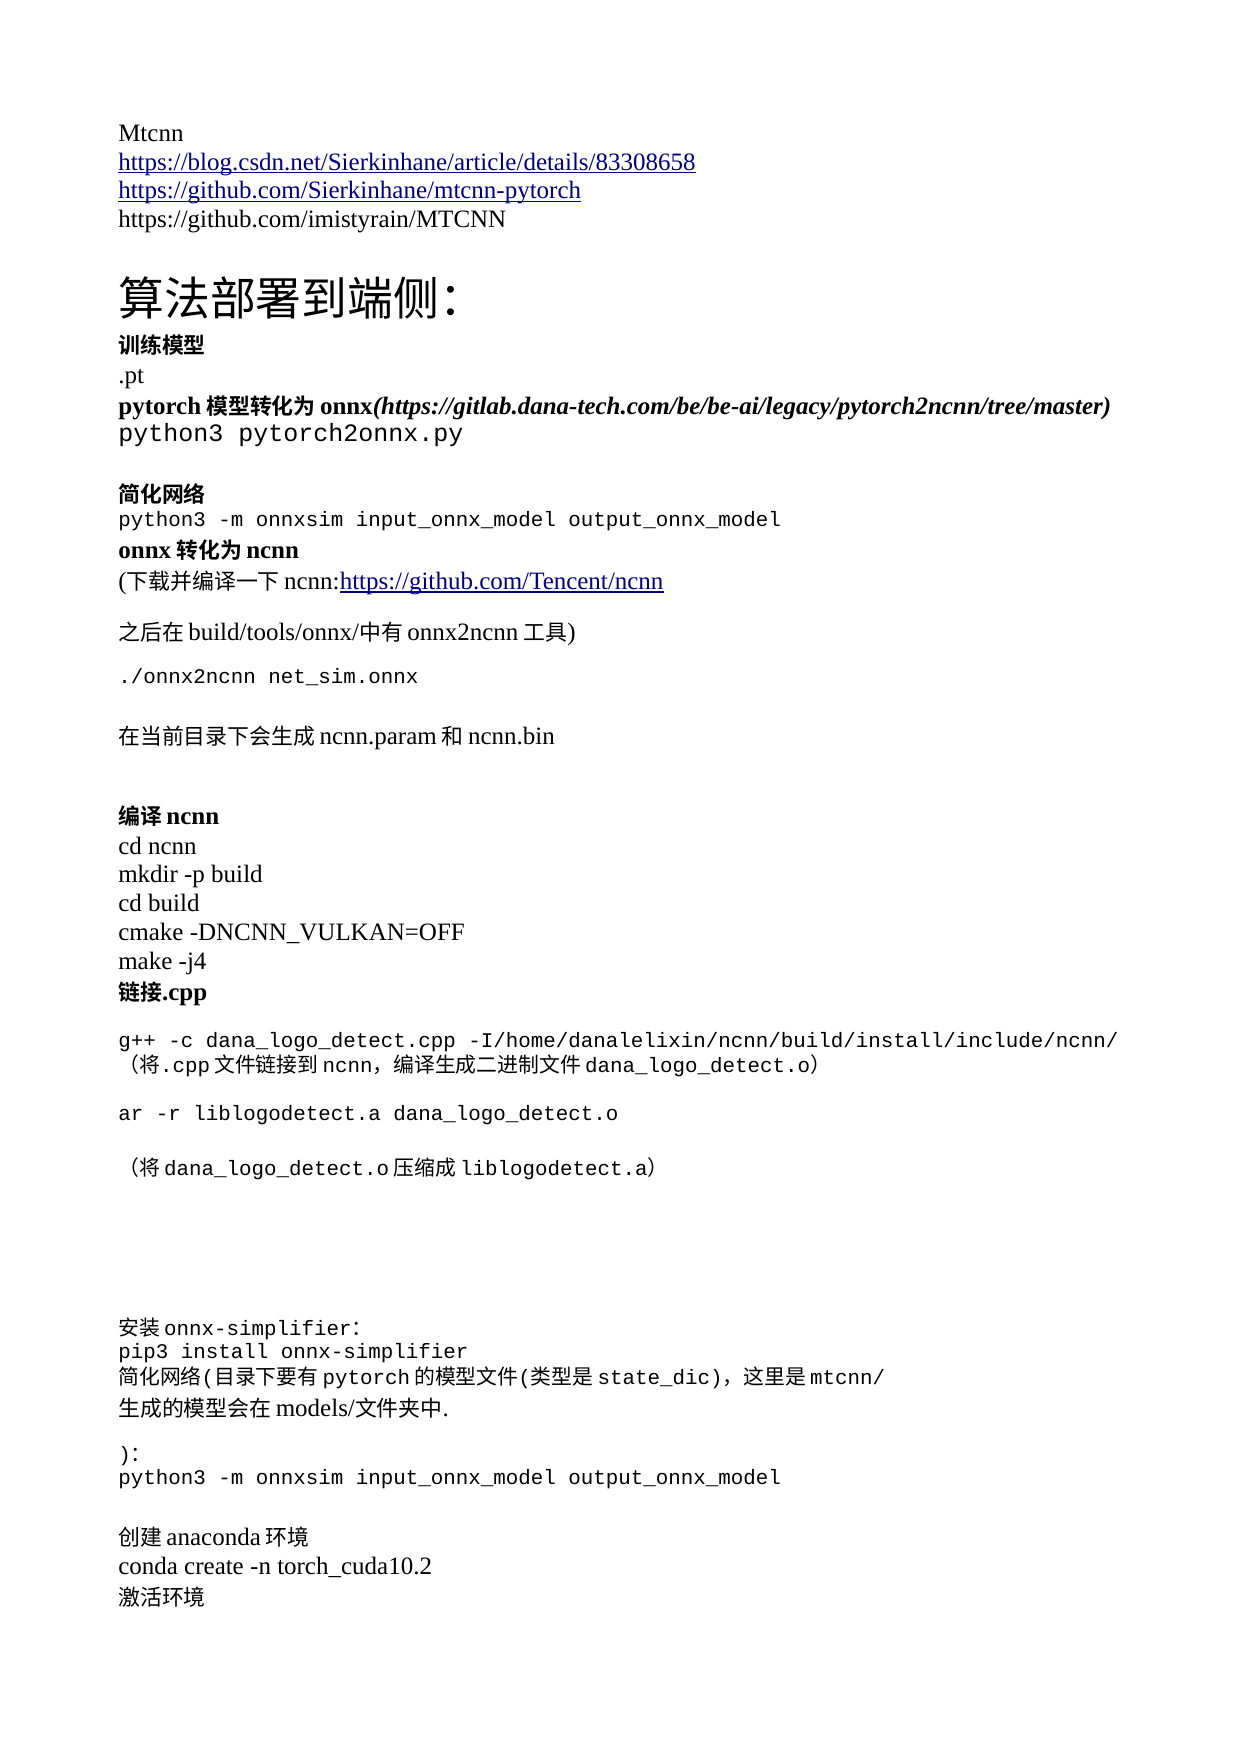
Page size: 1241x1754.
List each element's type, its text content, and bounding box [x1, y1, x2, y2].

text 算法部署到端侧： [118, 262, 1122, 328]
text https://github.com/Sierkinhane/mtcnn-pytorch [118, 176, 1122, 204]
text pytorch模型转化为onnx(https://gitlab.dana-tech.com/be/be-ai/legacy/pytorch2ncnn/tree/master) [118, 389, 1122, 420]
text pip3 install onnx-simplifier [118, 1341, 1122, 1365]
text make -j4 [118, 946, 1122, 974]
text 训练模型 [118, 328, 1122, 360]
text cd build [118, 888, 1122, 917]
text python3 -m onnxsim input_onnx_model output_onnx_model [118, 509, 1122, 533]
text ./onnx2ncnn net_sim.onnx [118, 666, 1122, 690]
text mkdir -p build [118, 859, 1122, 888]
text （将dana_logo_detect.o压缩成liblogodetect.a） [118, 1156, 1122, 1181]
text 创建anaconda环境 [118, 1519, 1122, 1551]
text onnx转化为ncnn [118, 533, 1122, 564]
text 生成的模型会在models/文件夹中. [118, 1391, 1122, 1422]
text Mtcnn [118, 118, 1122, 147]
text .pt [118, 360, 1122, 389]
text ar -r liblogodetect.a dana_logo_detect.o [118, 1103, 1122, 1126]
text (下载并编译一下ncnn:https://github.com/Tencent/ncnn [118, 564, 1122, 596]
text cd ncnn [118, 831, 1122, 859]
text conda create -n torch_cuda10.2 [118, 1551, 1122, 1580]
text 安装onnx-simplifier： [118, 1316, 1122, 1341]
text 激活环境 [118, 1580, 1122, 1612]
text 链接.cpp [118, 974, 1122, 1006]
text 编译ncnn [118, 799, 1122, 831]
text 简化网络(目录下要有pytorch的模型文件(类型是state_dic)，这里是mtcnn/ [118, 1365, 1122, 1391]
text 简化网络 [118, 477, 1122, 509]
text 在当前目录下会生成ncnn.param和ncnn.bin [118, 719, 1122, 751]
text python3 -m onnxsim input_onnx_model output_onnx_model [118, 1467, 1122, 1491]
text https://blog.csdn.net/Sierkinhane/article/details/83308658 [118, 147, 1122, 176]
text g++ -c dana_logo_detect.cpp -I/home/danalelixin/ncnn/build/install/include/ncnn/ [118, 1030, 1122, 1053]
text )： [118, 1442, 1122, 1467]
text https://github.com/imistyrain/MTCNN [118, 204, 1122, 233]
text python3 pytorch2onnx.py [118, 420, 1122, 449]
text 之后在build/tools/onnx/中有onnx2ncnn工具) [118, 615, 1122, 647]
text cmake -DNCNN_VULKAN=OFF [118, 917, 1122, 946]
text （将.cpp文件链接到ncnn，编译生成二进制文件dana_logo_detect.o） [118, 1053, 1122, 1079]
